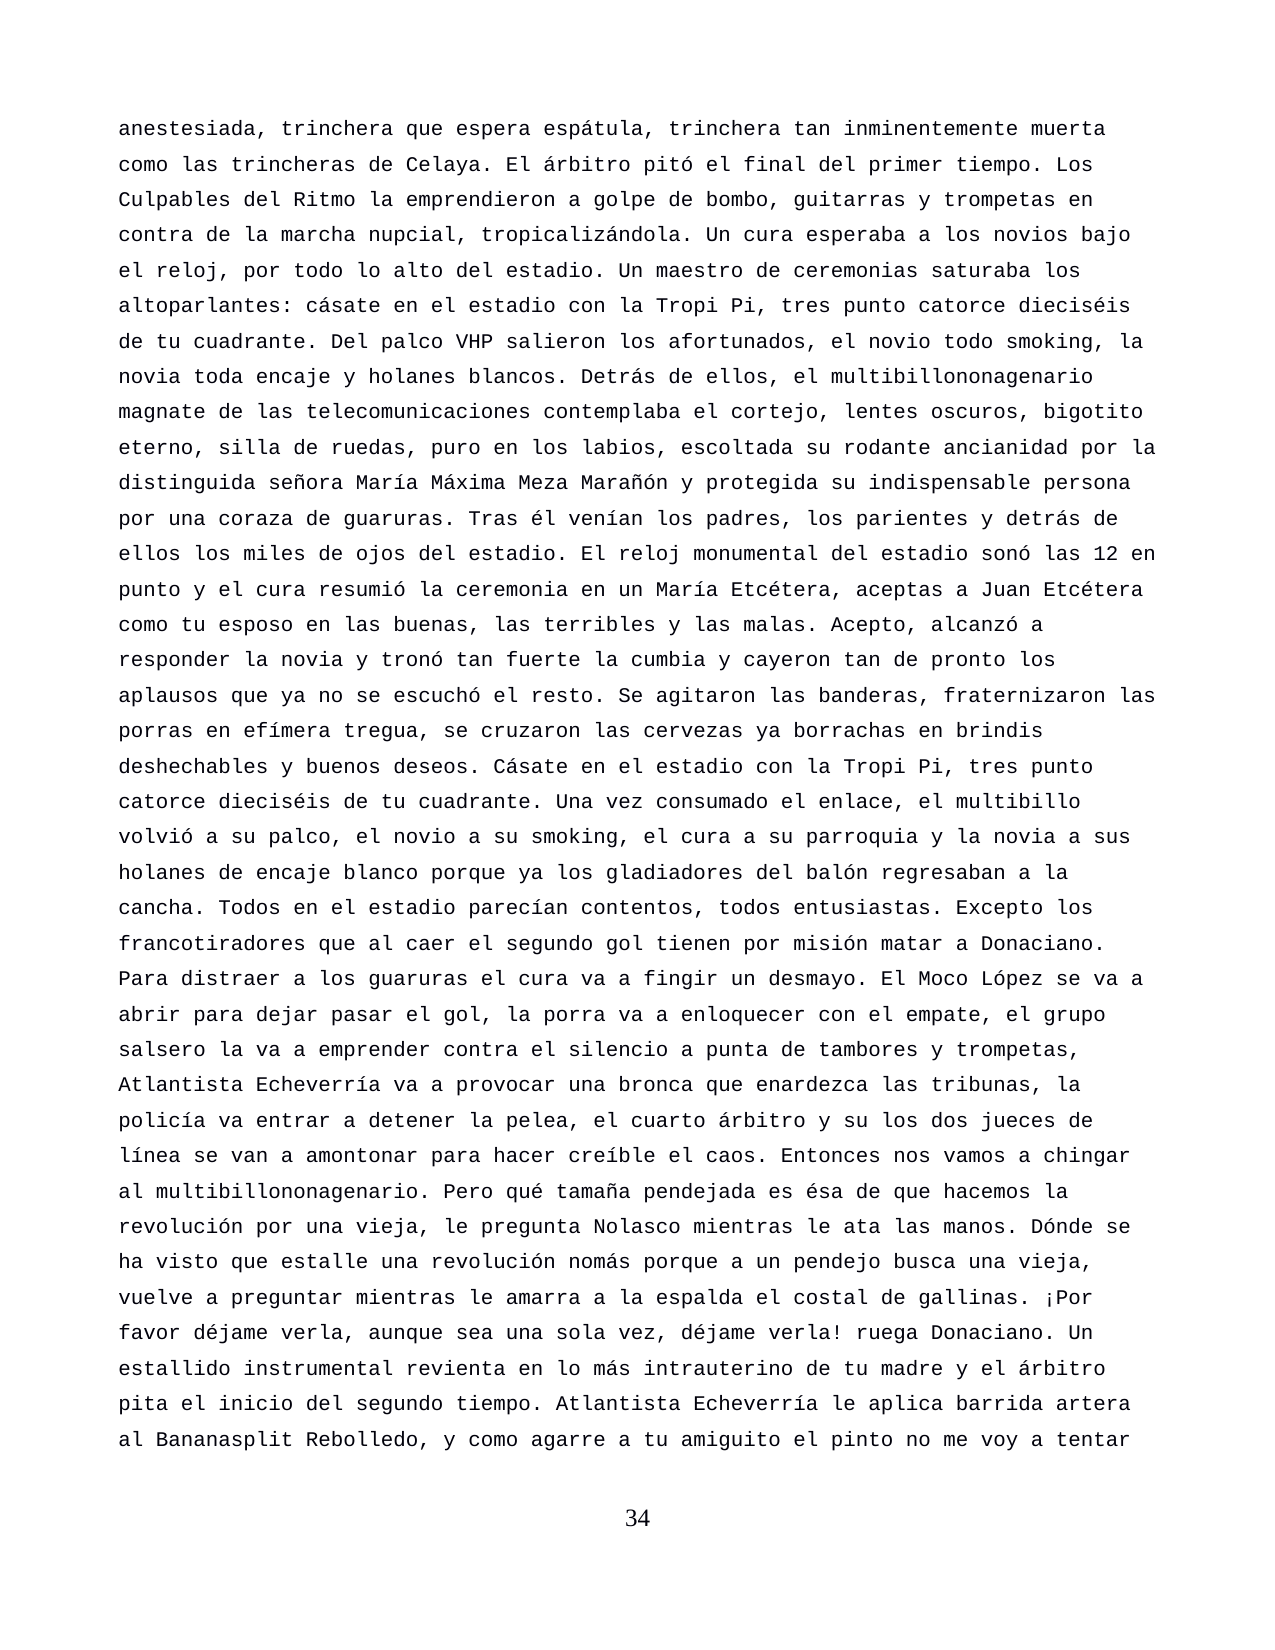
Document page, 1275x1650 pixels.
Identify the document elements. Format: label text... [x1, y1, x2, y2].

text anestesiada, trinchera que espera espátula, trinchera tan inminentemente muerta como las trincheras de Celaya. El árbitro pitó el final del primer tiempo. Los Culpables del Ritmo la emprendieron a golpe de bombo, guitarras y trompetas en contra de la marcha nupcial, tropicalizándola. Un cura esperaba a los novios bajo el reloj, por todo lo alto del estadio. Un maestro de ceremonias saturaba los altoparlantes: cásate en el estadio con la Tropi Pi, tres punto catorce dieciséis de tu cuadrante. Del palco VHP salieron los afortunados, el novio todo smoking, la novia toda encaje y holanes blancos. Detrás de ellos, el multibillononagenario magnate de las telecomunicaciones contemplaba el cortejo, lentes oscuros, bigotito eterno, silla de ruedas, puro en los labios, escoltada su rodante ancianidad por la distinguida señora María Máxima Meza Marañón y protegida su indispensable persona por una coraza de guaruras. Tras él venían los padres, los parientes y detrás de ellos los miles de ojos del estadio. El reloj monumental del estadio sonó las 12 en punto y el cura resumió la ceremonia en un María Etcétera, aceptas a Juan Etcétera como tu esposo en las buenas, las terribles y las malas. Acepto, alcanzó a responder la novia y tronó tan fuerte la cumbia y cayeron tan de pronto los aplausos que ya no se escuchó el resto. Se agitaron las banderas, fraternizaron las porras en efímera tregua, se cruzaron las cervezas ya borrachas en brindis deshechables y buenos deseos. Cásate en el estadio con la Tropi Pi, tres punto catorce dieciséis de tu cuadrante. Una vez consumado el enlace, el multibillo volvió a su palco, el novio a su smoking, el cura a su parroquia y la novia a sus holanes de encaje blanco porque ya los gladiadores del balón regresaban a la cancha. Todos en el estadio parecían contentos, todos entusiastas. Excepto los francotiradores que al caer el segundo gol tienen por misión matar a Donaciano. Para distraer a los guaruras el cura va a fingir un desmayo. El Moco López se va a abrir para dejar pasar el gol, la porra va a enloquecer con el empate, el grupo salsero la va a emprender contra el silencio a punta de tambores y trompetas, Atlantista Echeverría va a provocar una bronca que enardezca las tribunas, la policía va entrar a detener la pelea, el cuarto árbitro y su los dos jueces de línea se van a amontonar para hacer creíble el caos. Entonces nos vamos a chingar al multibillononagenario. Pero qué tamaña pendejada es ésa de que hacemos la revolución por una vieja, le pregunta Nolasco mientras le ata las manos. Dónde se ha visto que estalle una revolución nomás porque a un pendejo busca una vieja, vuelve a preguntar mientras le amarra a la espalda el costal de gallinas. ¡Por favor déjame verla, aunque sea una sola vez, déjame verla! ruega Donaciano. Un estallido instrumental revienta en lo más intrauterino de tu madre y el árbitro pita el inicio del segundo tiempo. Atlantista Echeverría le aplica barrida artera al Bananasplit Rebolledo, y como agarre a tu amiguito el pinto no me voy a tentar [118, 118, 1157, 1452]
